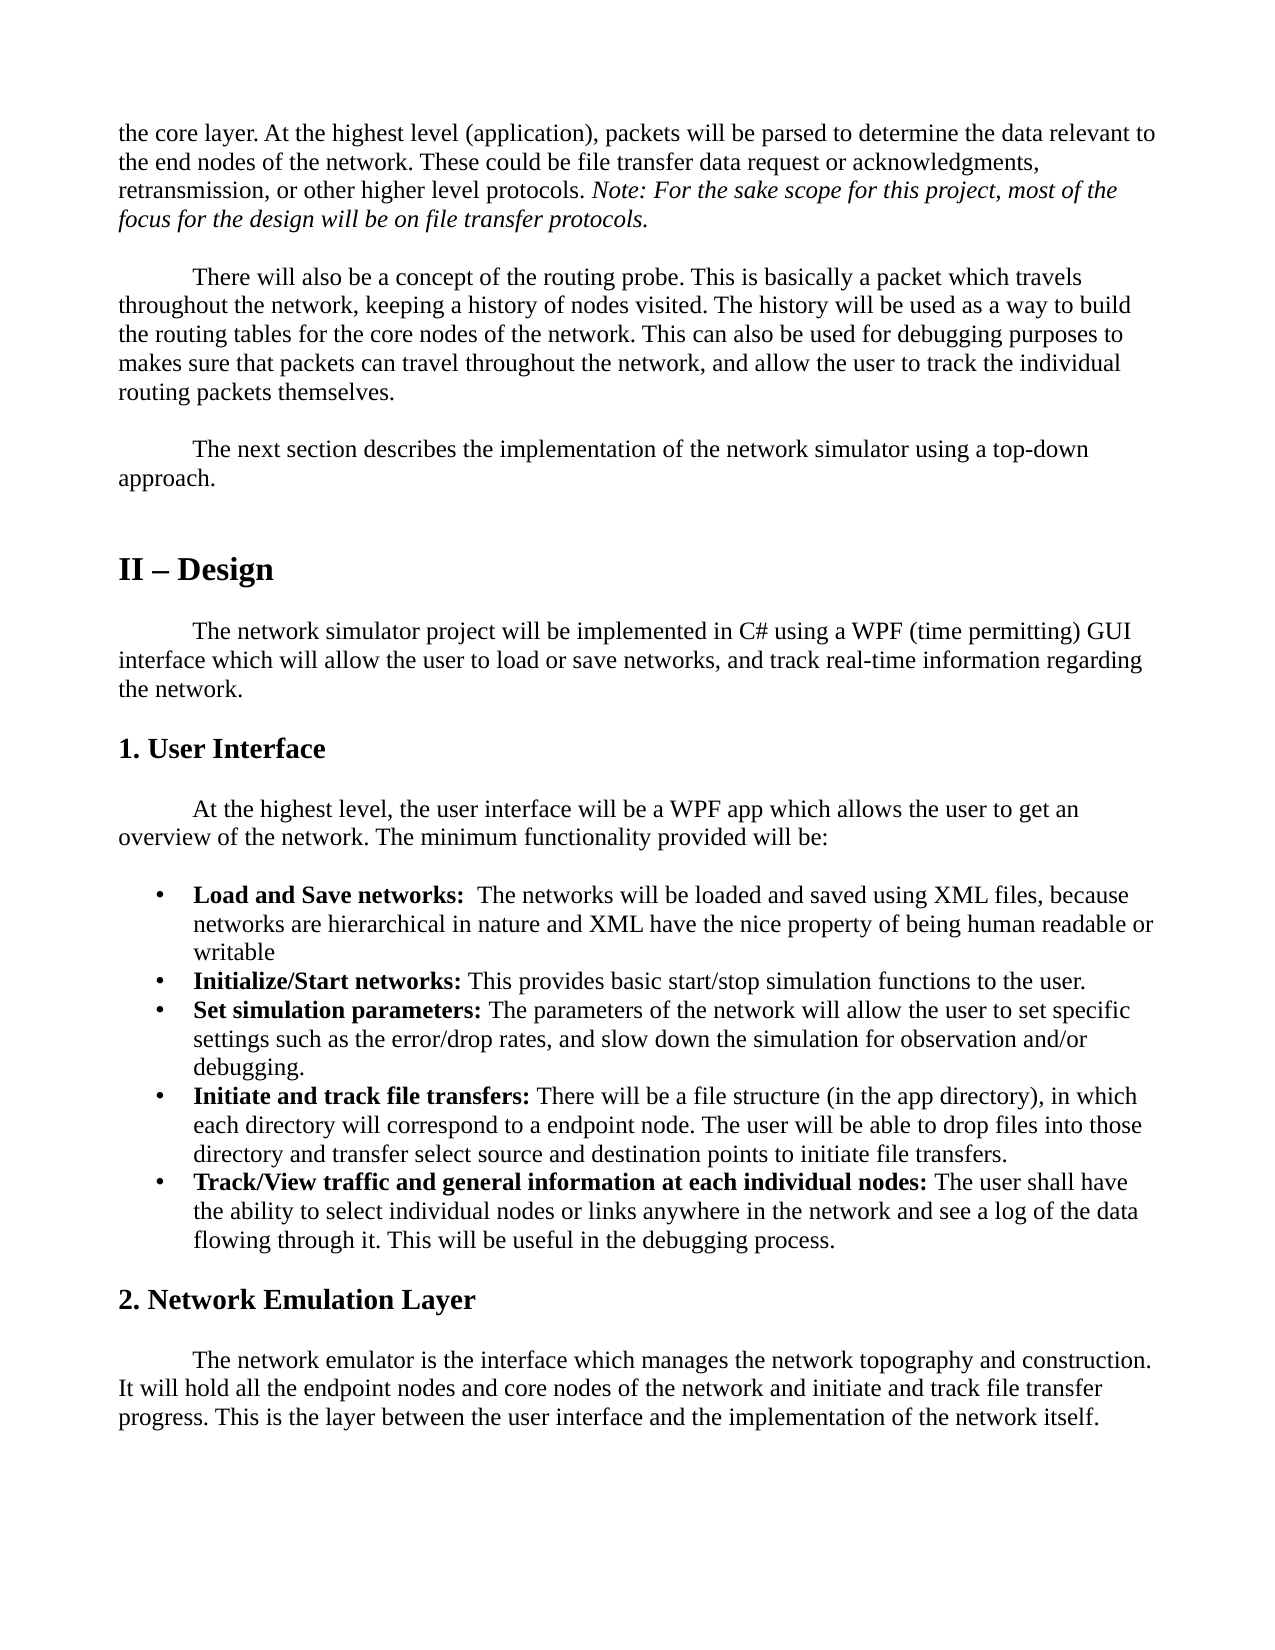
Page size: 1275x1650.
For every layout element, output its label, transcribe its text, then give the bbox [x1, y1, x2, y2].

text At the highest level, the user interface will be a WPF app which allows the user to get an overview of the network. The minimum functionality provided will be: [118, 794, 1157, 851]
list Initialize/Start networks: This provides basic start/stop simulation functions to the user. [156, 966, 1157, 995]
list Track/View traffic and general information at each individual nodes: The user shall have the ability to select individual nodes or links anywhere in the network and see a log of the data flowing through it. This will be useful in the debugging process. [156, 1167, 1157, 1254]
text 1. User Interface [118, 731, 1157, 765]
text the core layer. At the highest level (application), packets will be parsed to determine the data relevant to the end nodes of the network. These could be file transfer data request or acknowledgments, retransmission, or other higher level protocols. Note: For the sake scope for this project, most of the focus for the design will be on file transfer protocols. [118, 118, 1157, 233]
list Initiate and track file transfers: There will be a file structure (in the app directory), in which each directory will correspond to a endpoint node. The user will be able to drop files into those directory and transfer select source and destination points to initiate file transfers. [156, 1081, 1157, 1167]
text The next section describes the implementation of the network simulator using a top-down approach. [118, 434, 1157, 492]
text The network emulator is the interface which manages the network topography and construction. It will hold all the endpoint nodes and core nodes of the network and initiate and track file transfer progress. This is the layer between the user interface and the implementation of the network itself. [118, 1345, 1157, 1431]
text II – Design [118, 549, 1157, 588]
list Set simulation parameters: The parameters of the network will allow the user to set specific settings such as the error/drop rates, and slow down the simulation for observation and/or debugging. [156, 995, 1157, 1081]
list Load and Save networks: The networks will be loaded and saved using XML files, because networks are hierarchical in nature and XML have the nice property of being human readable or writable [156, 880, 1157, 966]
text The network simulator project will be implemented in C# using a WPF (time permitting) GUI interface which will allow the user to load or save networks, and track real-time information regarding the network. [118, 616, 1157, 703]
text 2. Network Emulation Layer [118, 1282, 1157, 1316]
text There will also be a concept of the routing probe. This is basically a packet which travels throughout the network, keeping a history of nodes visited. The history will be used as a way to build the routing tables for the core nodes of the network. This can also be used for debugging purposes to makes sure that packets can travel throughout the network, and allow the user to track the individual routing packets themselves. [118, 262, 1157, 406]
